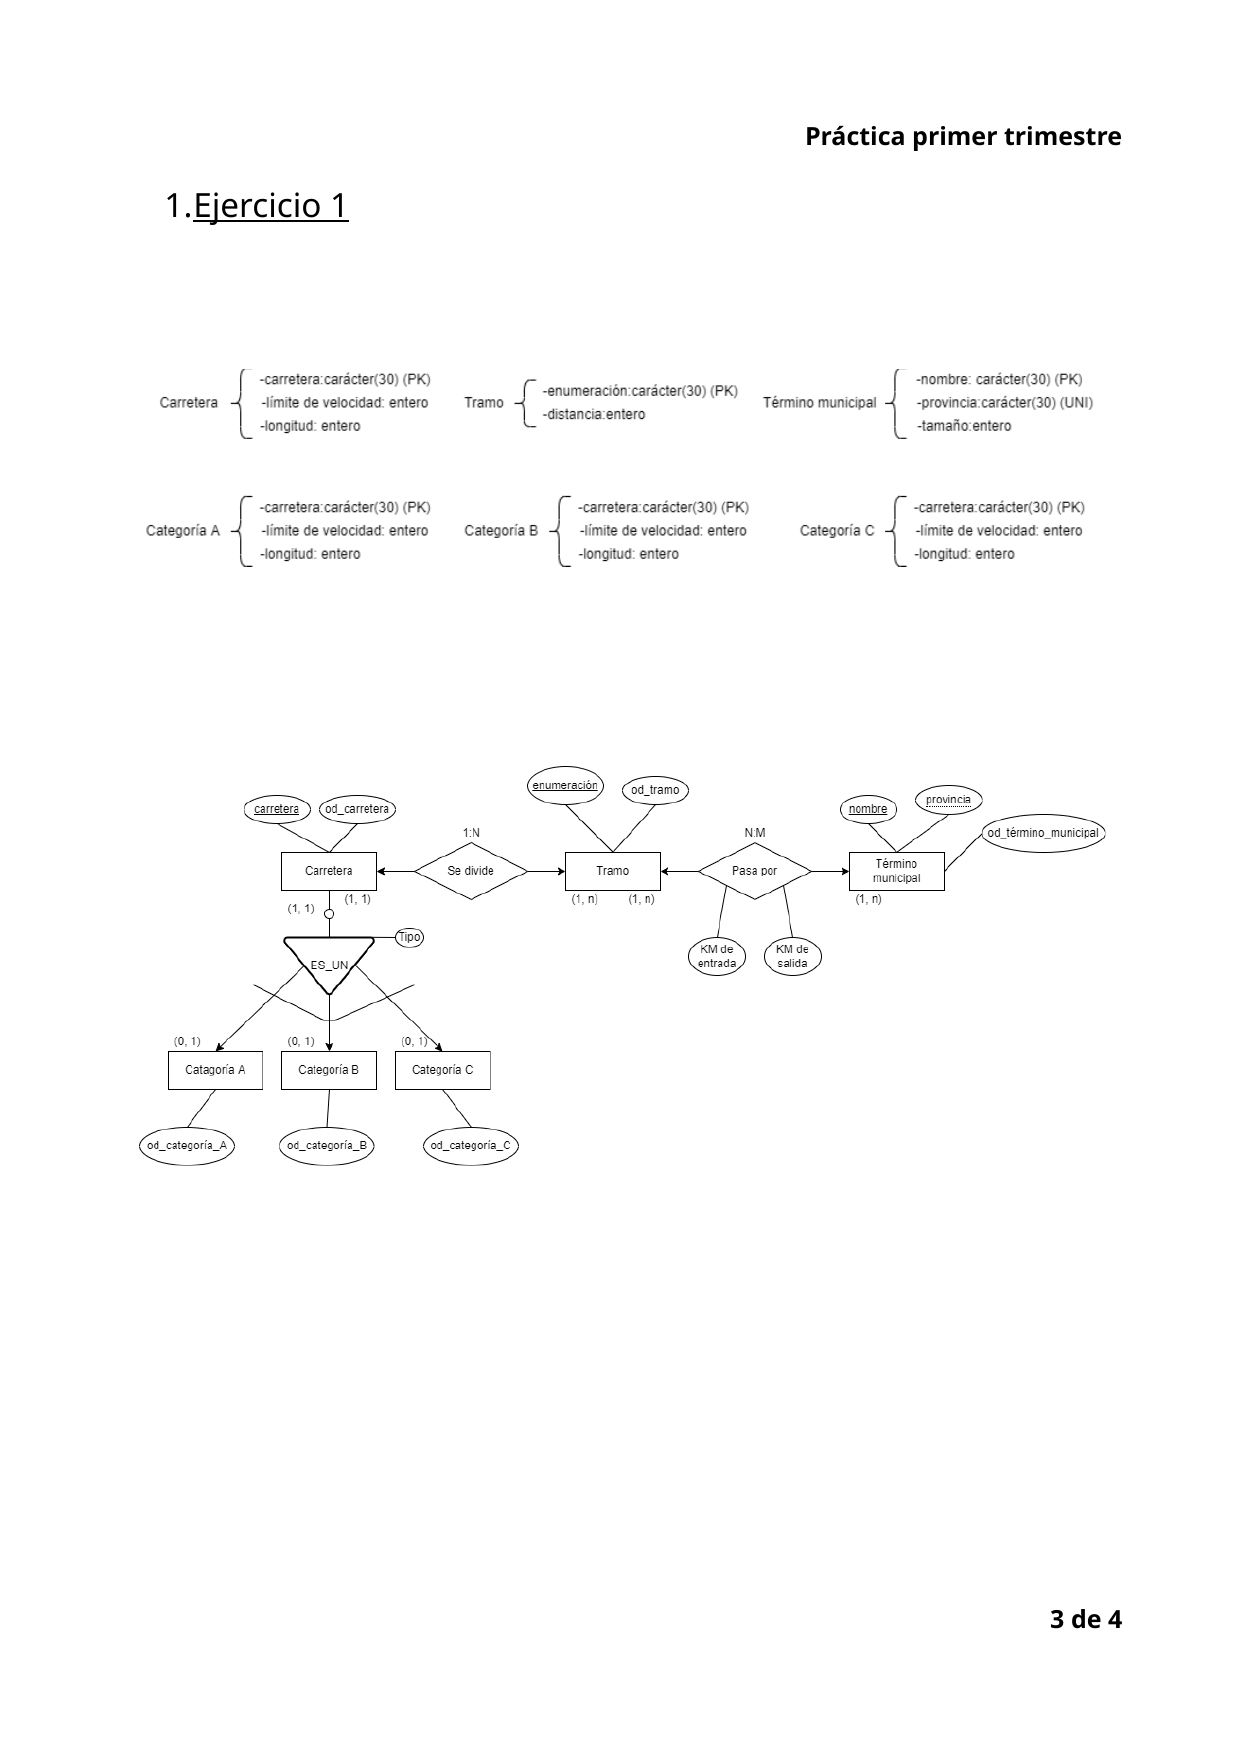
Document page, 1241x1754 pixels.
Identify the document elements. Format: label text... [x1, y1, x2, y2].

picture [136, 369, 1104, 567]
list Ejercicio 1 [156, 182, 1122, 227]
picture [139, 766, 1106, 1166]
